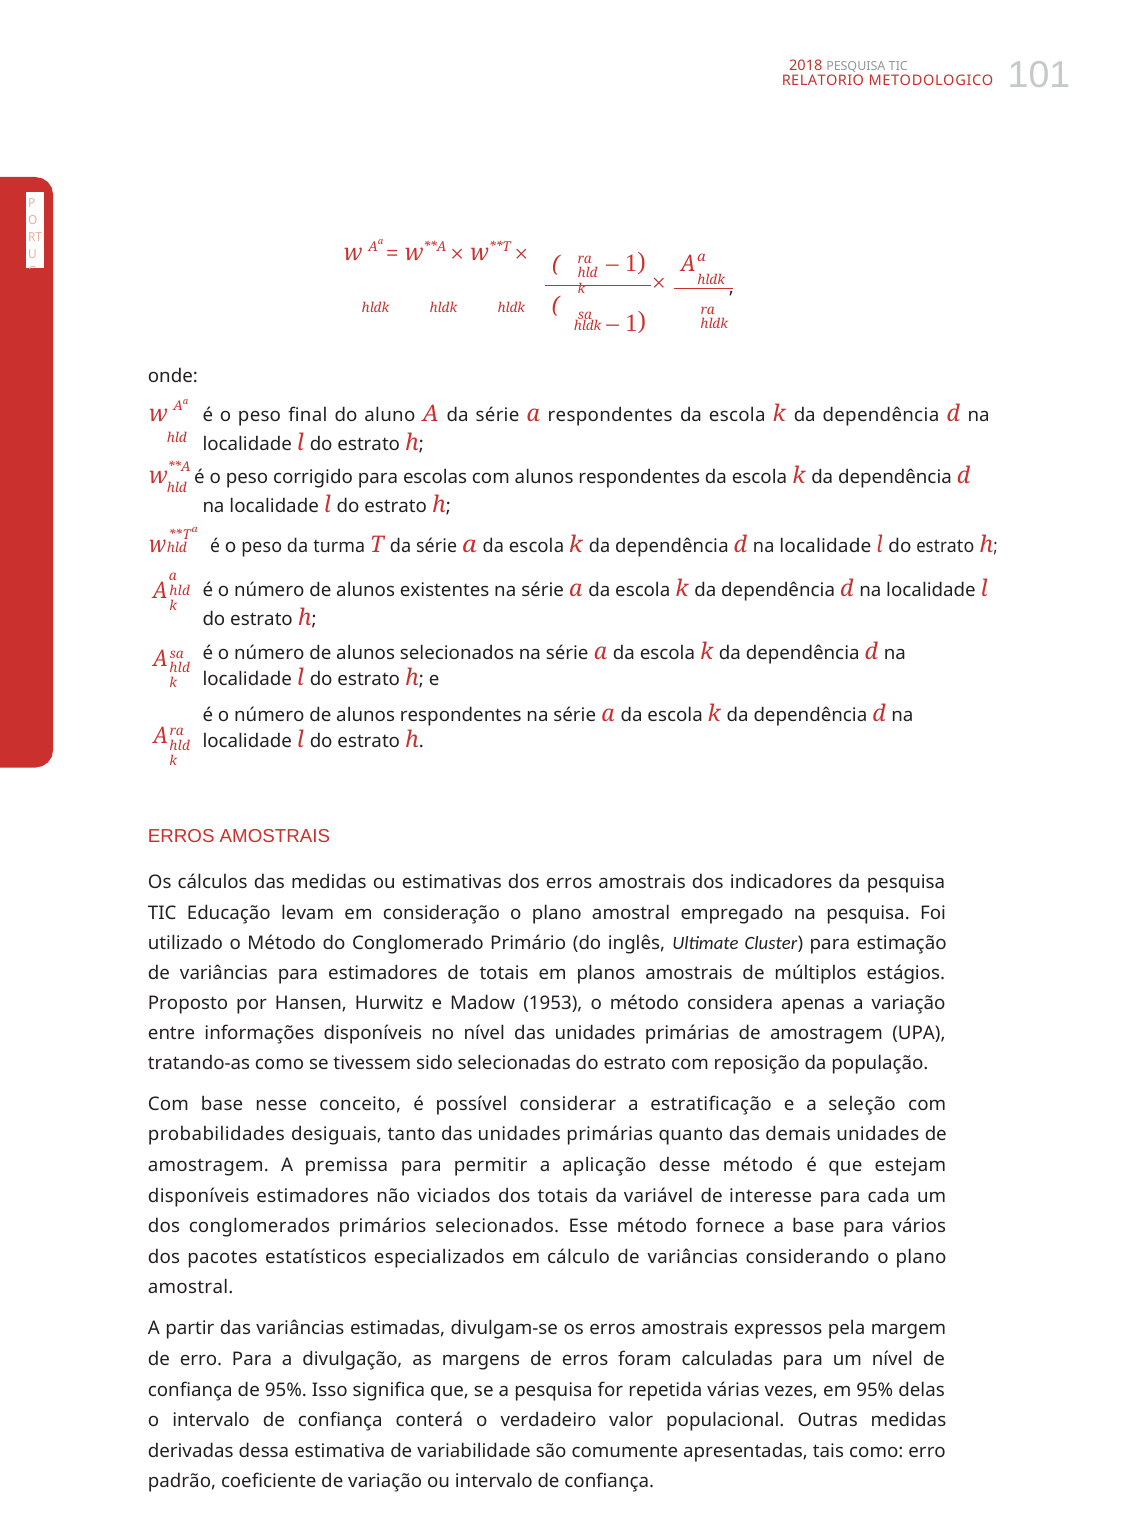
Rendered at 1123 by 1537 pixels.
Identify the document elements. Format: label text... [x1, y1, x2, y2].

text hldk [167, 428, 191, 446]
text na localidade l do estrato h; [202, 489, 1123, 519]
text w**Ta é o peso da turma T da série a da escola k da dependência d na localidade l do estrato h; [148, 522, 1123, 559]
text sa hldk [169, 646, 196, 692]
text ra hldk [577, 251, 603, 285]
text é o número de alunos selecionados na série a da escola k da dependência d na localidade l do estrato h; e [202, 638, 941, 692]
text Com base nesse conceito, é possível considerar a estratificação e a seleção com probabilidades desiguais, tanto das unidades primárias quanto das demais unidades de amostragem. A premissa para permitir a aplicação desse método é que estejam disponíveis estimadores não viciados dos totais da variável de interesse para cada um dos conglomerados primários selecionados. Esse método fornece a base para vários dos pacotes estatísticos especializados em cálculo de variâncias considerando o plano amostral. [148, 1090, 947, 1299]
text é o número de alunos respondentes na série a da escola k da dependência d na localidade l do estrato h. [202, 700, 941, 754]
text do estrato h; [202, 602, 1123, 631]
text (A [552, 248, 576, 280]
text ra hldk [577, 286, 603, 297]
text localidade l do estrato h; [202, 427, 1123, 457]
text w Aa é o peso final do aluno A da série a respondentes da escola k da dependência d na [148, 399, 1123, 427]
text hldk , [697, 268, 1123, 288]
text é o número de alunos existentes na série a da escola k da dependência d na localidade l [202, 573, 1123, 602]
text a hldk [169, 568, 196, 614]
text A [153, 642, 168, 672]
text ra hldk [169, 723, 196, 769]
text A [153, 720, 168, 750]
text w**A é o peso corrigido para escolas com alunos respondentes da escola k da dependência d [148, 461, 1123, 489]
text hldk hldk hldk [361, 297, 552, 317]
text hldk [167, 479, 191, 497]
text sa [576, 297, 607, 317]
text (A [552, 289, 576, 321]
text w Aa = w**A × w**T × [343, 237, 542, 255]
text A [681, 247, 696, 277]
text PORTUGUÊS [28, 194, 44, 268]
text – 1) A [606, 306, 699, 341]
text Os cálculos das medidas ou estimativas dos erros amostrais dos indicadores da pesquisa TIC Educação levam em consideração o plano amostral empregado na pesquisa. Foi utilizado o Método do Conglomerado Primário (do inglês, Ultimate Cluster) para estimação de variâncias para estimadores de totais em planos amostrais de múltiplos estágios. Proposto por Hansen, Hurwitz e Madow (1953), o método considera apenas a variação entre informações disponíveis no nível das unidades primárias de amostragem (UPA), tratando-as como se tivessem sido selecionadas do estrato com reposição da população. [148, 869, 947, 1075]
text A partir das variâncias estimadas, divulgam-se os erros amostrais expressos pela margem de erro. Para a divulgação, as margens de erros foram calculadas para um nível de confiança de 95%. Isso significa que, se a pesquisa for repetida várias vezes, em 95% delas o intervalo de confiança conterá o verdadeiro valor populacional. Outras medidas derivadas dessa estimativa de variabilidade são comumente apresentadas, tais como: erro padrão, coeficiente de variação ou intervalo de confiança. [148, 1314, 946, 1493]
text hldk [167, 539, 191, 557]
text onde: [148, 362, 200, 387]
text ra hldk [700, 302, 733, 333]
text A [153, 574, 168, 604]
text ERROS AMOSTRAIS [148, 825, 1123, 847]
text a [697, 248, 1123, 265]
subtitle – 1) × [606, 251, 670, 277]
text hldk [349, 317, 603, 334]
